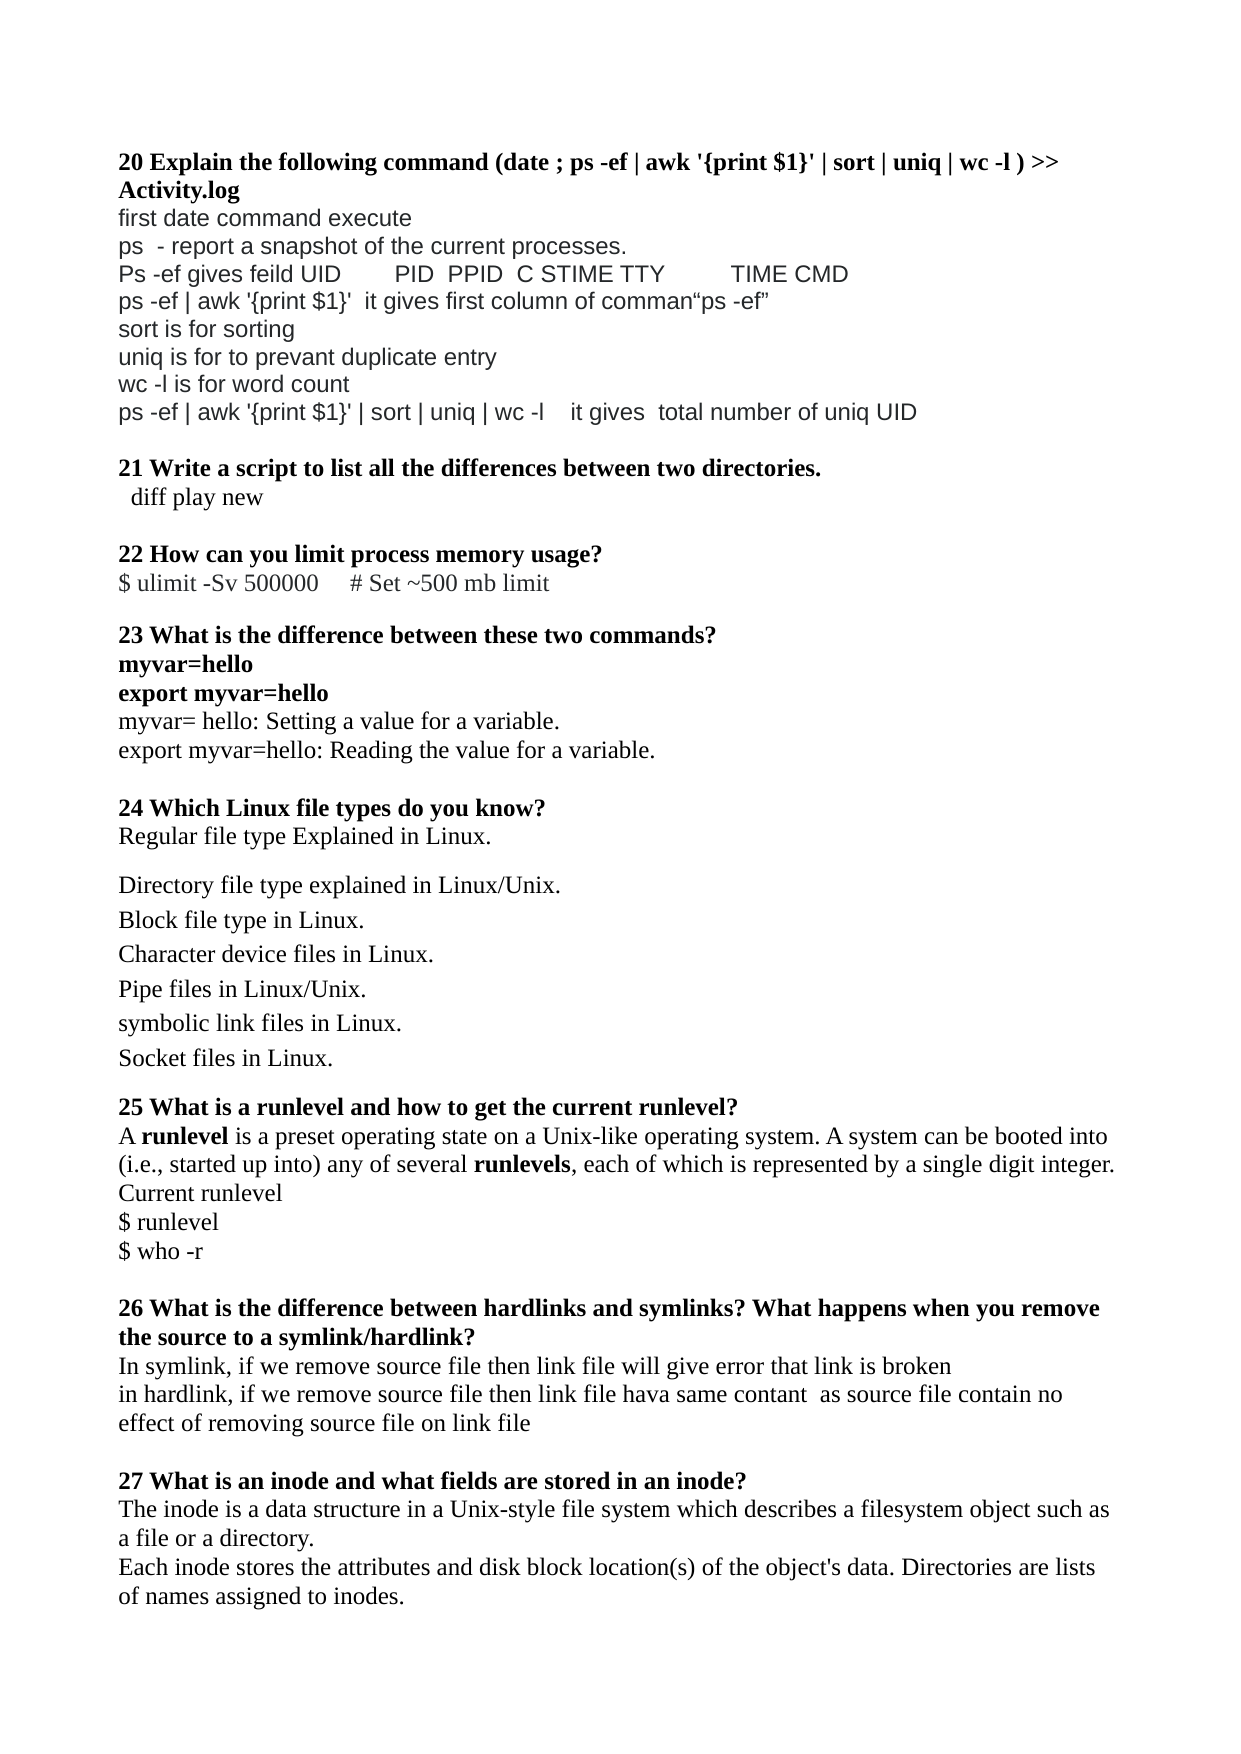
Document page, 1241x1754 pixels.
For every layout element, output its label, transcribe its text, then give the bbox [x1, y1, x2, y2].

text 22 How can you limit process memory usage? [118, 539, 1122, 568]
text A runlevel is a preset operating state on a Unix-like operating system. A system can be booted into (i.e., started up into) any of several runlevels, each of which is represented by a single digit integer. [118, 1121, 1122, 1178]
text Each inode stores the attributes and disk block location(s) of the object's data. Directories are lists of names assigned to inodes. [118, 1552, 1122, 1609]
text $ ulimit -Sv 500000 # Set ~500 mb limit [118, 568, 1122, 597]
text ps -ef | awk '{print $1}' | sort | uniq | wc -l it gives total number of uniq UID [118, 398, 1122, 425]
text first date command execute [118, 204, 1122, 232]
text $ runlevel [118, 1207, 1122, 1236]
text export myvar=hello: Reading the value for a variable. [118, 735, 1122, 764]
text Pipe files in Linux/Unix. [118, 974, 1122, 1003]
text 23 What is the difference between these two commands? [118, 620, 1122, 649]
text 21 Write a script to list all the differences between two directories. [118, 453, 1122, 482]
text In symlink, if we remove source file then link file will give error that link is broken [118, 1351, 1122, 1379]
text myvar= hello: Setting a value for a variable. [118, 706, 1122, 735]
text Ps -ef gives feild UID PID PPID C STIME TTY TIME CMD [118, 259, 1122, 287]
text Regular file type Explained in Linux. [118, 821, 1122, 850]
text diff play new [118, 482, 1122, 510]
text 20 Explain the following command (date ; ps -ef | awk '{print $1}' | sort | uniq | wc -l ) >> Activity.log [118, 147, 1122, 204]
text export myvar=hello [118, 678, 1122, 706]
text myvar=hello [118, 649, 1122, 678]
text $ who -r [118, 1236, 1122, 1264]
text 25 What is a runlevel and how to get the current runlevel? [118, 1092, 1122, 1121]
text Current runlevel [118, 1178, 1122, 1207]
text The inode is a data structure in a Unix-style file system which describes a filesystem object such as a file or a directory. [118, 1494, 1122, 1552]
text ps - report a snapshot of the current processes. [118, 232, 1122, 259]
text ps -ef | awk '{print $1}' it gives first column of comman“ps -ef” [118, 287, 1122, 315]
text symbolic link files in Linux. [118, 1008, 1122, 1037]
text uniq is for to prevant duplicate entry [118, 342, 1122, 370]
text 26 What is the difference between hardlinks and symlinks? What happens when you remove the source to a symlink/hardlink? [118, 1293, 1122, 1351]
text Block file type in Linux. [118, 905, 1122, 934]
text sort is for sorting [118, 315, 1122, 342]
text 24 Which Linux file types do you know? [118, 793, 1122, 821]
text in hardlink, if we remove source file then link file hava same contant as source file contain no effect of removing source file on link file [118, 1379, 1122, 1437]
text Directory file type explained in Linux/Unix. [118, 871, 1122, 899]
text Socket files in Linux. [118, 1043, 1122, 1072]
text 27 What is an inode and what fields are stored in an inode? [118, 1466, 1122, 1494]
text Character device files in Linux. [118, 939, 1122, 968]
text wc -l is for word count [118, 370, 1122, 398]
